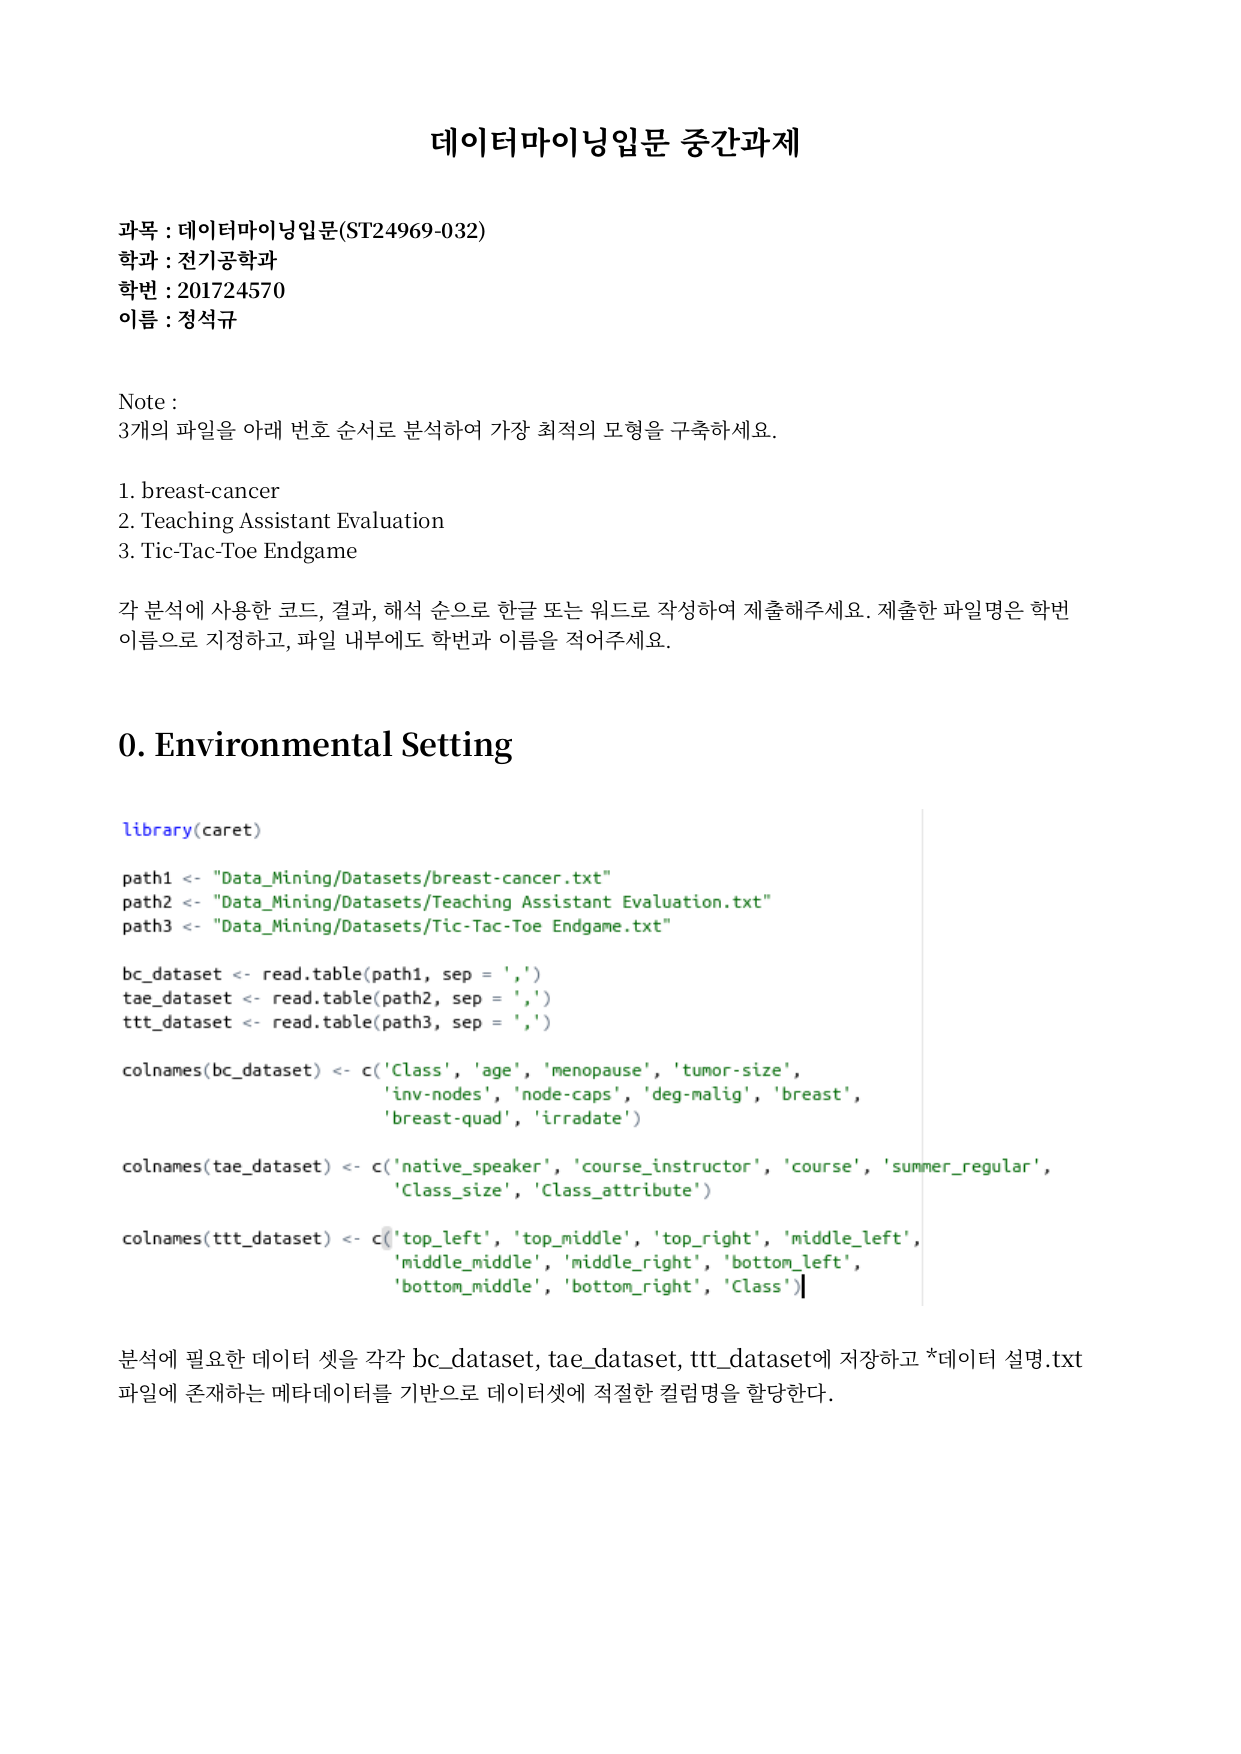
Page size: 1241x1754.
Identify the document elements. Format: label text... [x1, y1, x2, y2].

text 과목 : 데이터마이닝입문(ST24969-032) [118, 214, 1122, 244]
text 데이터마이닝입문 중간과제 [118, 118, 1122, 163]
text 분석에 필요한 데이터 셋을 각각 bc_dataset, tae_dataset, ttt_dataset에 저장하고 *데이터 설명.txt 파일에 존재하는 메타데이터를 기반으로 데이터셋에 적절한 컬럼명을 할당한다. [118, 1340, 1122, 1408]
text 0. Environmental Setting [118, 720, 1122, 765]
text 1. breast-cancer [118, 475, 1122, 505]
text 학번 : 201724570 [118, 274, 1122, 304]
picture [118, 809, 1123, 1306]
text 이름 : 정석규 [118, 304, 1122, 334]
text 학과 : 전기공학과 [118, 244, 1122, 274]
text 3. Tic-Tac-Toe Endgame [118, 534, 1122, 564]
text 2. Teaching Assistant Evaluation [118, 505, 1122, 534]
text 각 분석에 사용한 코드, 결과, 해석 순으로 한글 또는 워드로 작성하여 제출해주세요. 제출한 파일명은 학번 이름으로 지정하고, 파일 내부에도 학번과 이름을 적어주세요. [118, 594, 1122, 654]
text 3개의 파일을 아래 번호 순서로 분석하여 가장 최적의 모형을 구축하세요. [118, 415, 1122, 445]
text Note : [118, 385, 1122, 415]
